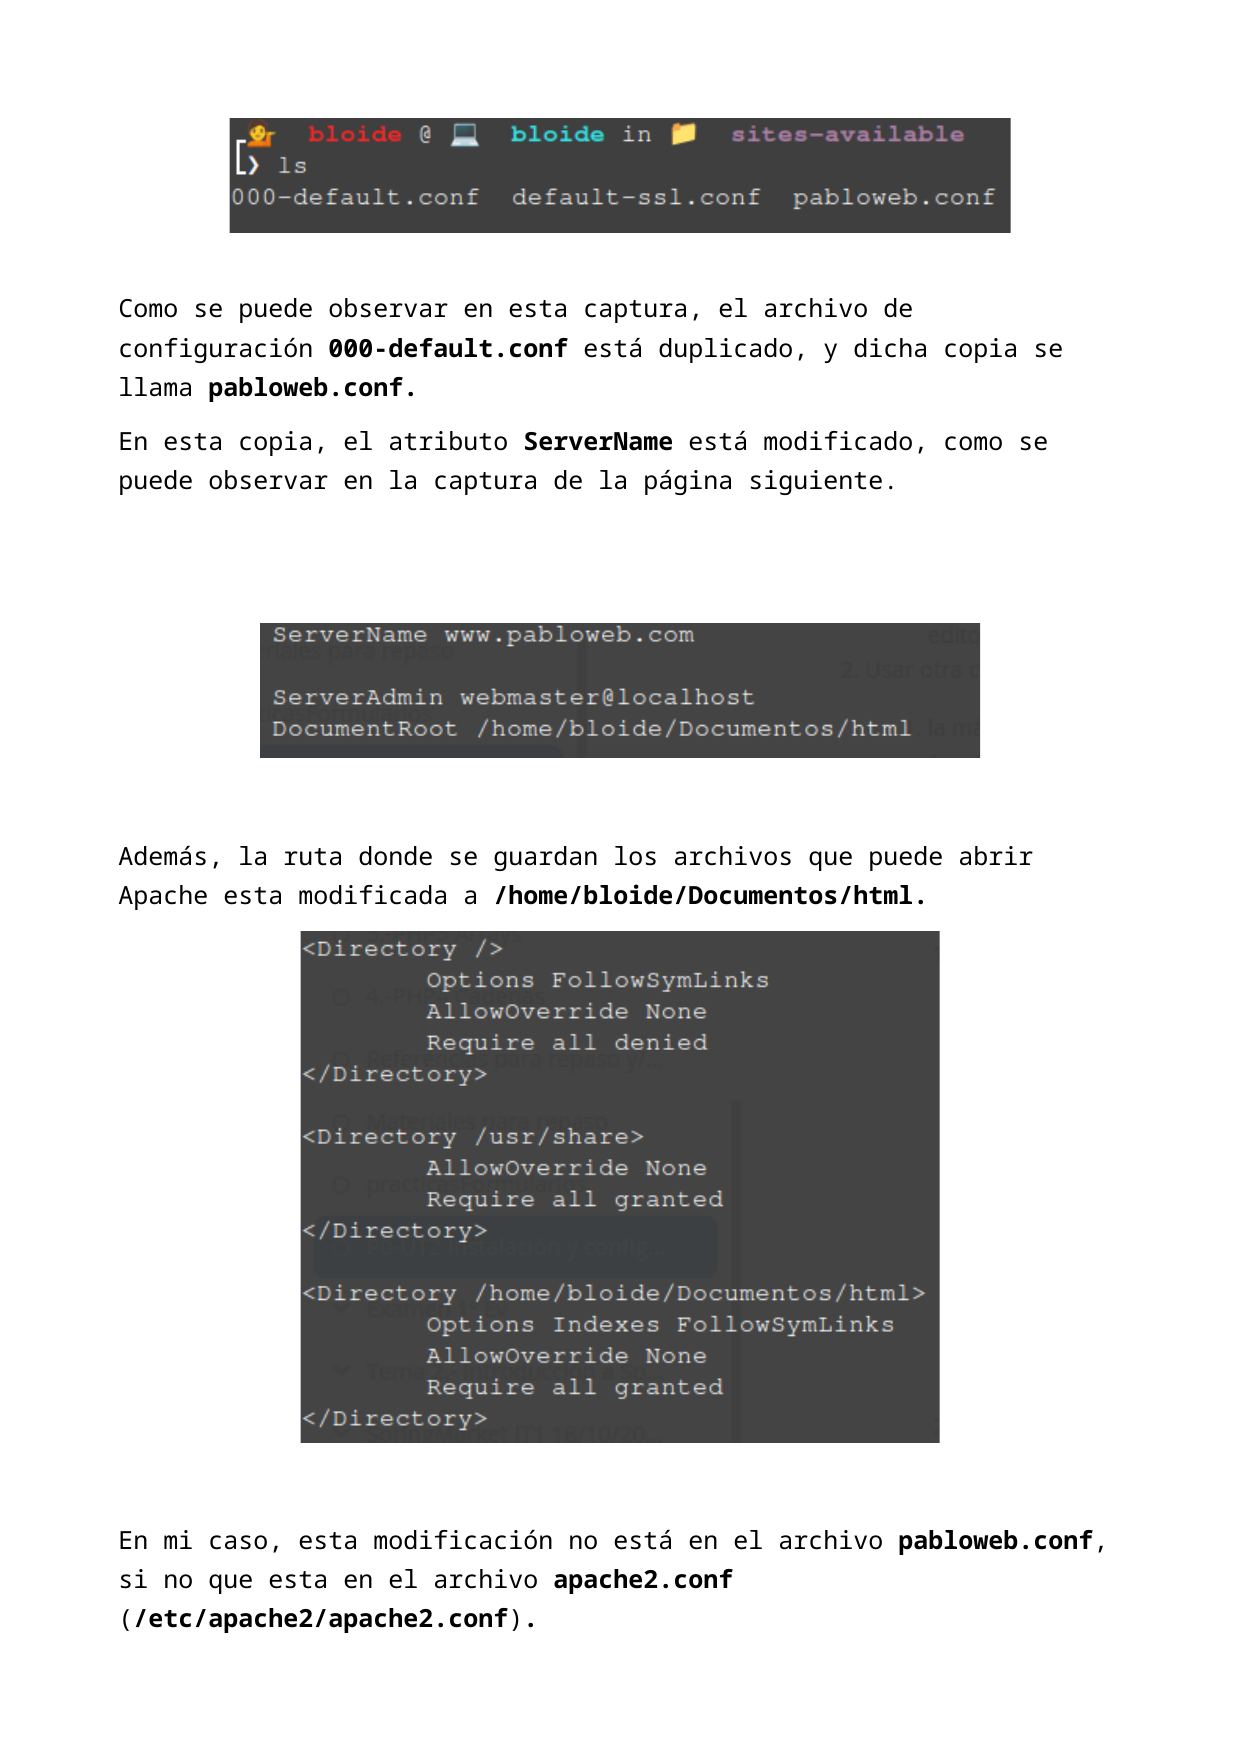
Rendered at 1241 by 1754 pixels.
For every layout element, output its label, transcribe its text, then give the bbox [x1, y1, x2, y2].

text En mi caso, esta modificación no está en el archivo pabloweb.conf, si no que esta en el archivo apache2.conf (/etc/apache2/apache2.conf). [118, 1523, 1122, 1635]
picture [300, 931, 940, 1443]
text Como se puede observar en esta captura, el archivo de configuración 000-default.conf está duplicado, y dicha copia se llama pabloweb.conf. [118, 291, 1122, 403]
text Además, la ruta donde se guardan los archivos que puede abrir Apache esta modificada a /home/bloide/Documentos/html. [118, 838, 1122, 912]
picture [260, 623, 981, 758]
text En esta copia, el atributo ServerName está modificado, como se puede observar en la captura de la página siguiente. [118, 423, 1122, 496]
picture [229, 118, 1011, 233]
